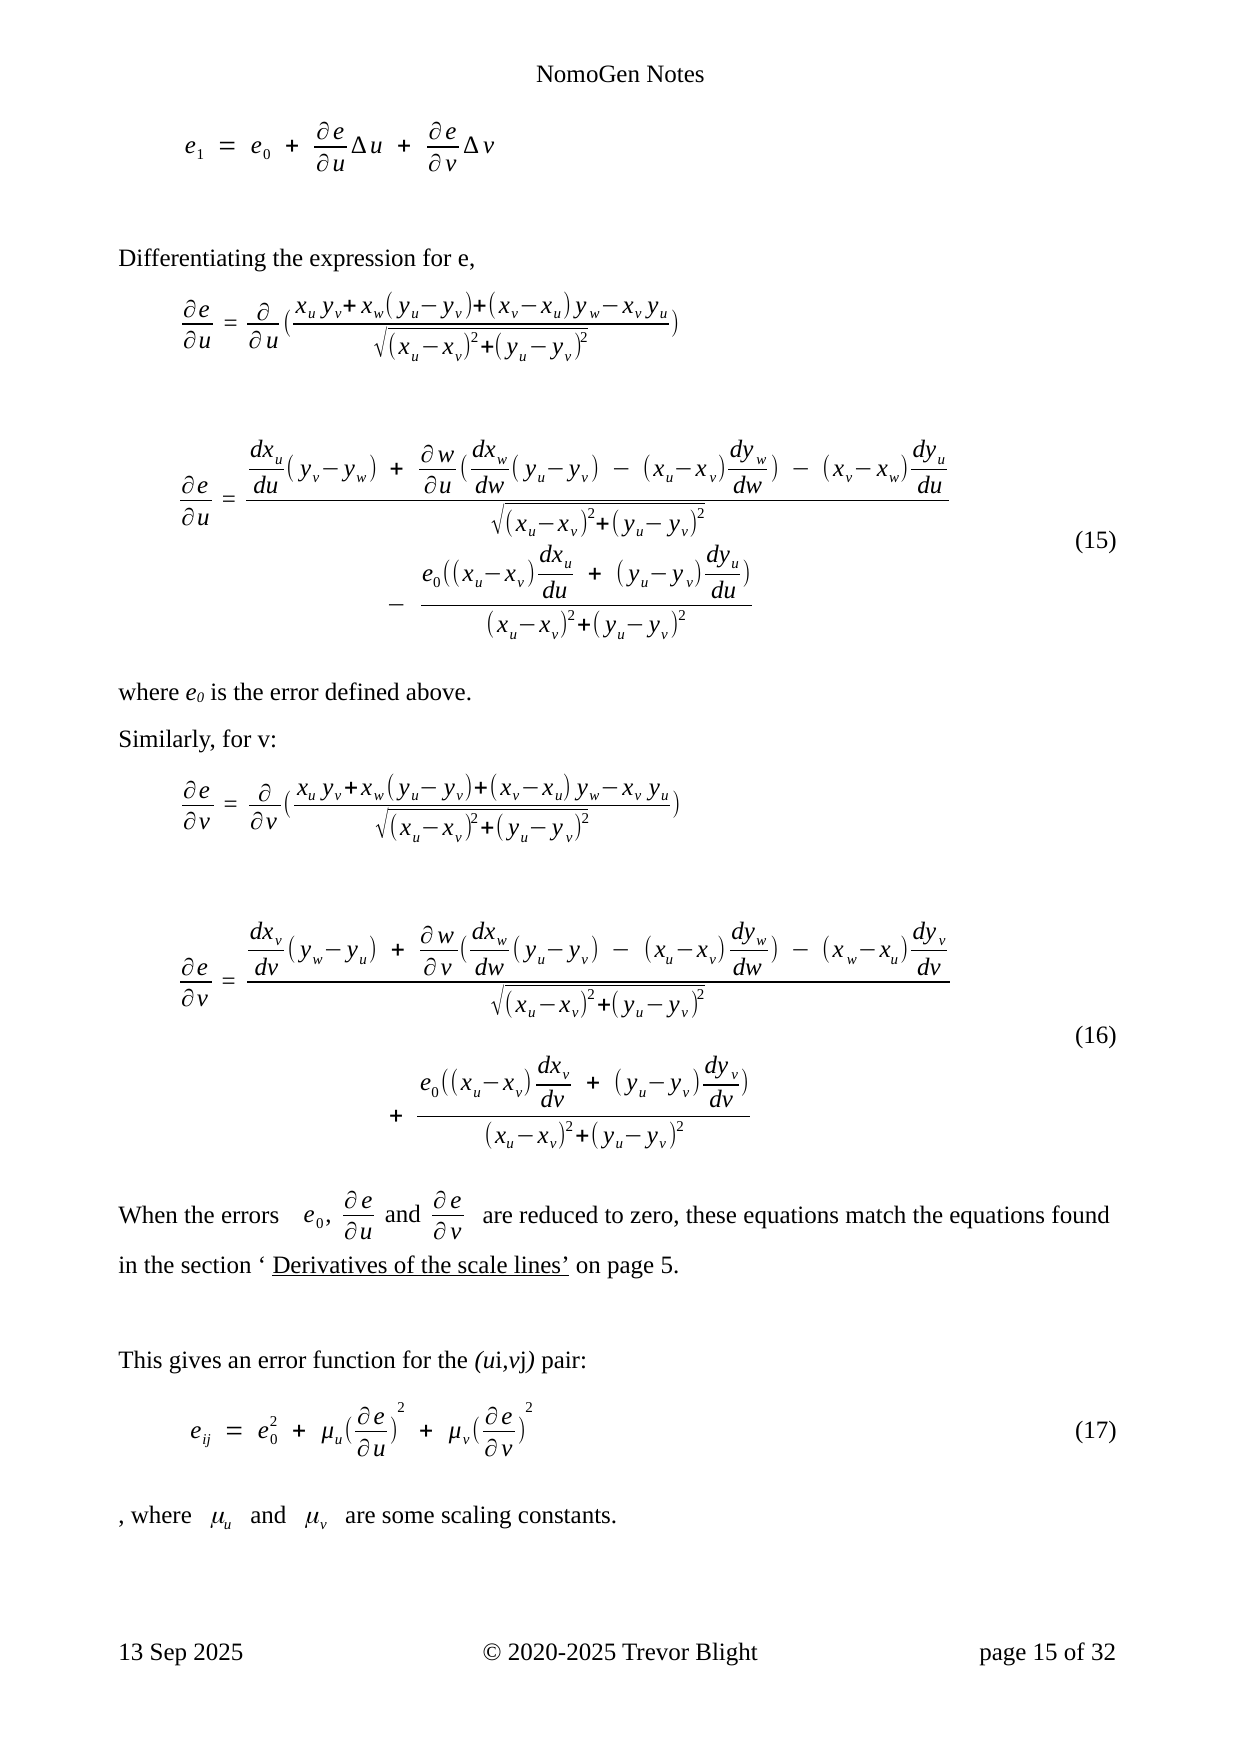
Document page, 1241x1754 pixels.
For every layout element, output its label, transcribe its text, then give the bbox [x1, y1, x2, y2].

table_header (16) [1010, 911, 1122, 1158]
text Differentiating the expression for e, [118, 243, 1122, 272]
text Similarly, for v: [118, 724, 1122, 753]
table_header (17) [1010, 1393, 1122, 1467]
text where e0 is the error defined above. [118, 677, 1122, 705]
table_header [118, 1393, 1010, 1467]
table_header [118, 911, 1010, 1158]
text This gives an error function for the (ui,vj) pair: [118, 1345, 1122, 1374]
text When the errors are reduced to zero, these equations match the equations found in the section ‘ Derivatives of the scale lines’ on page 5. [118, 1187, 1122, 1279]
table_header (15) [1010, 430, 1122, 648]
table_header [118, 430, 1010, 648]
text , whereandare some scaling constants. [118, 1467, 1122, 1532]
